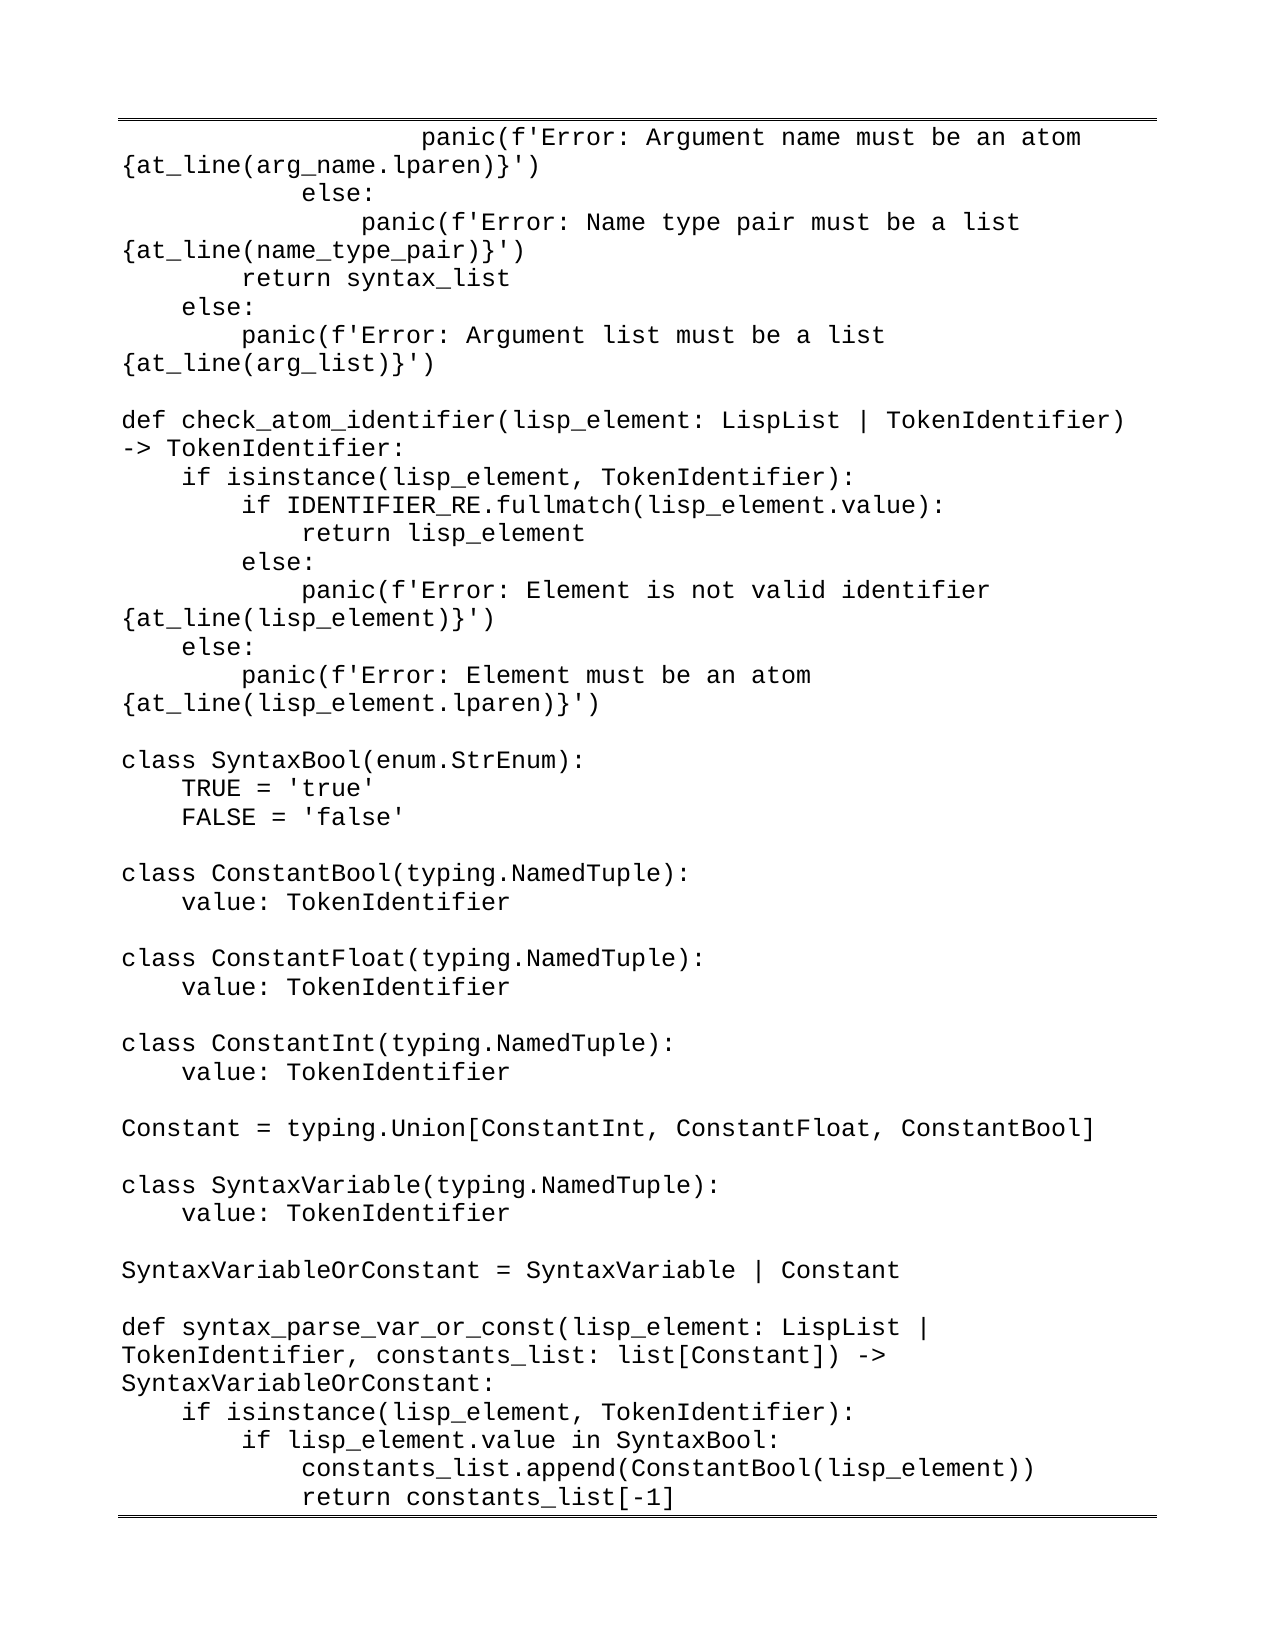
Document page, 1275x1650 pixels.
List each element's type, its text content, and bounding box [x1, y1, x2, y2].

text else: [118, 288, 1157, 316]
text else: [118, 175, 1157, 203]
text else: [118, 628, 1157, 656]
text class ConstantFloat(typing.NamedTuple): [118, 940, 1157, 968]
text TRUE = 'true' [118, 770, 1157, 798]
text if isinstance(lisp_element, TokenIdentifier): [118, 458, 1157, 486]
text value: TokenIdentifier [118, 883, 1157, 917]
text panic(f'Error: Name type pair must be a list {at_line(name_type_pair)}') [118, 203, 1157, 260]
text panic(f'Error: Argument list must be a list {at_line(arg_list)}') [118, 316, 1157, 379]
text return lisp_element [118, 515, 1157, 543]
text FALSE = 'false' [118, 798, 1157, 832]
text panic(f'Error: Element must be an atom {at_line(lisp_element.lparen)}') [118, 656, 1157, 719]
text class SyntaxVariable(typing.NamedTuple): [118, 1166, 1157, 1195]
text else: [118, 543, 1157, 571]
text class ConstantInt(typing.NamedTuple): [118, 1025, 1157, 1053]
text class SyntaxBool(enum.StrEnum): [118, 741, 1157, 770]
text def syntax_parse_var_or_const(lisp_element: LispList | TokenIdentifier, constants_list: list[Constant]) -> SyntaxVariableOrConstant: [118, 1308, 1157, 1393]
text value: TokenIdentifier [118, 1195, 1157, 1229]
text if isinstance(lisp_element, TokenIdentifier): [118, 1393, 1157, 1421]
text panic(f'Error: Element is not valid identifier {at_line(lisp_element)}') [118, 571, 1157, 628]
text if lisp_element.value in SyntaxBool: [118, 1421, 1157, 1450]
text SyntaxVariableOrConstant = SyntaxVariable | Constant [118, 1251, 1157, 1286]
text value: TokenIdentifier [118, 1053, 1157, 1087]
text return syntax_list [118, 260, 1157, 288]
text class ConstantBool(typing.NamedTuple): [118, 855, 1157, 883]
text def check_atom_identifier(lisp_element: LispList | TokenIdentifier) -> TokenIdentifier: [118, 401, 1157, 458]
text constants_list.append(ConstantBool(lisp_element)) [118, 1450, 1157, 1478]
text return constants_list[-1] [118, 1478, 1157, 1515]
text value: TokenIdentifier [118, 968, 1157, 1002]
text if IDENTIFIER_RE.fullmatch(lisp_element.value): [118, 486, 1157, 515]
text panic(f'Error: Argument name must be an atom {at_line(arg_name.lparen)}') [118, 121, 1157, 175]
text Constant = typing.Union[ConstantInt, ConstantFloat, ConstantBool] [118, 1110, 1157, 1144]
